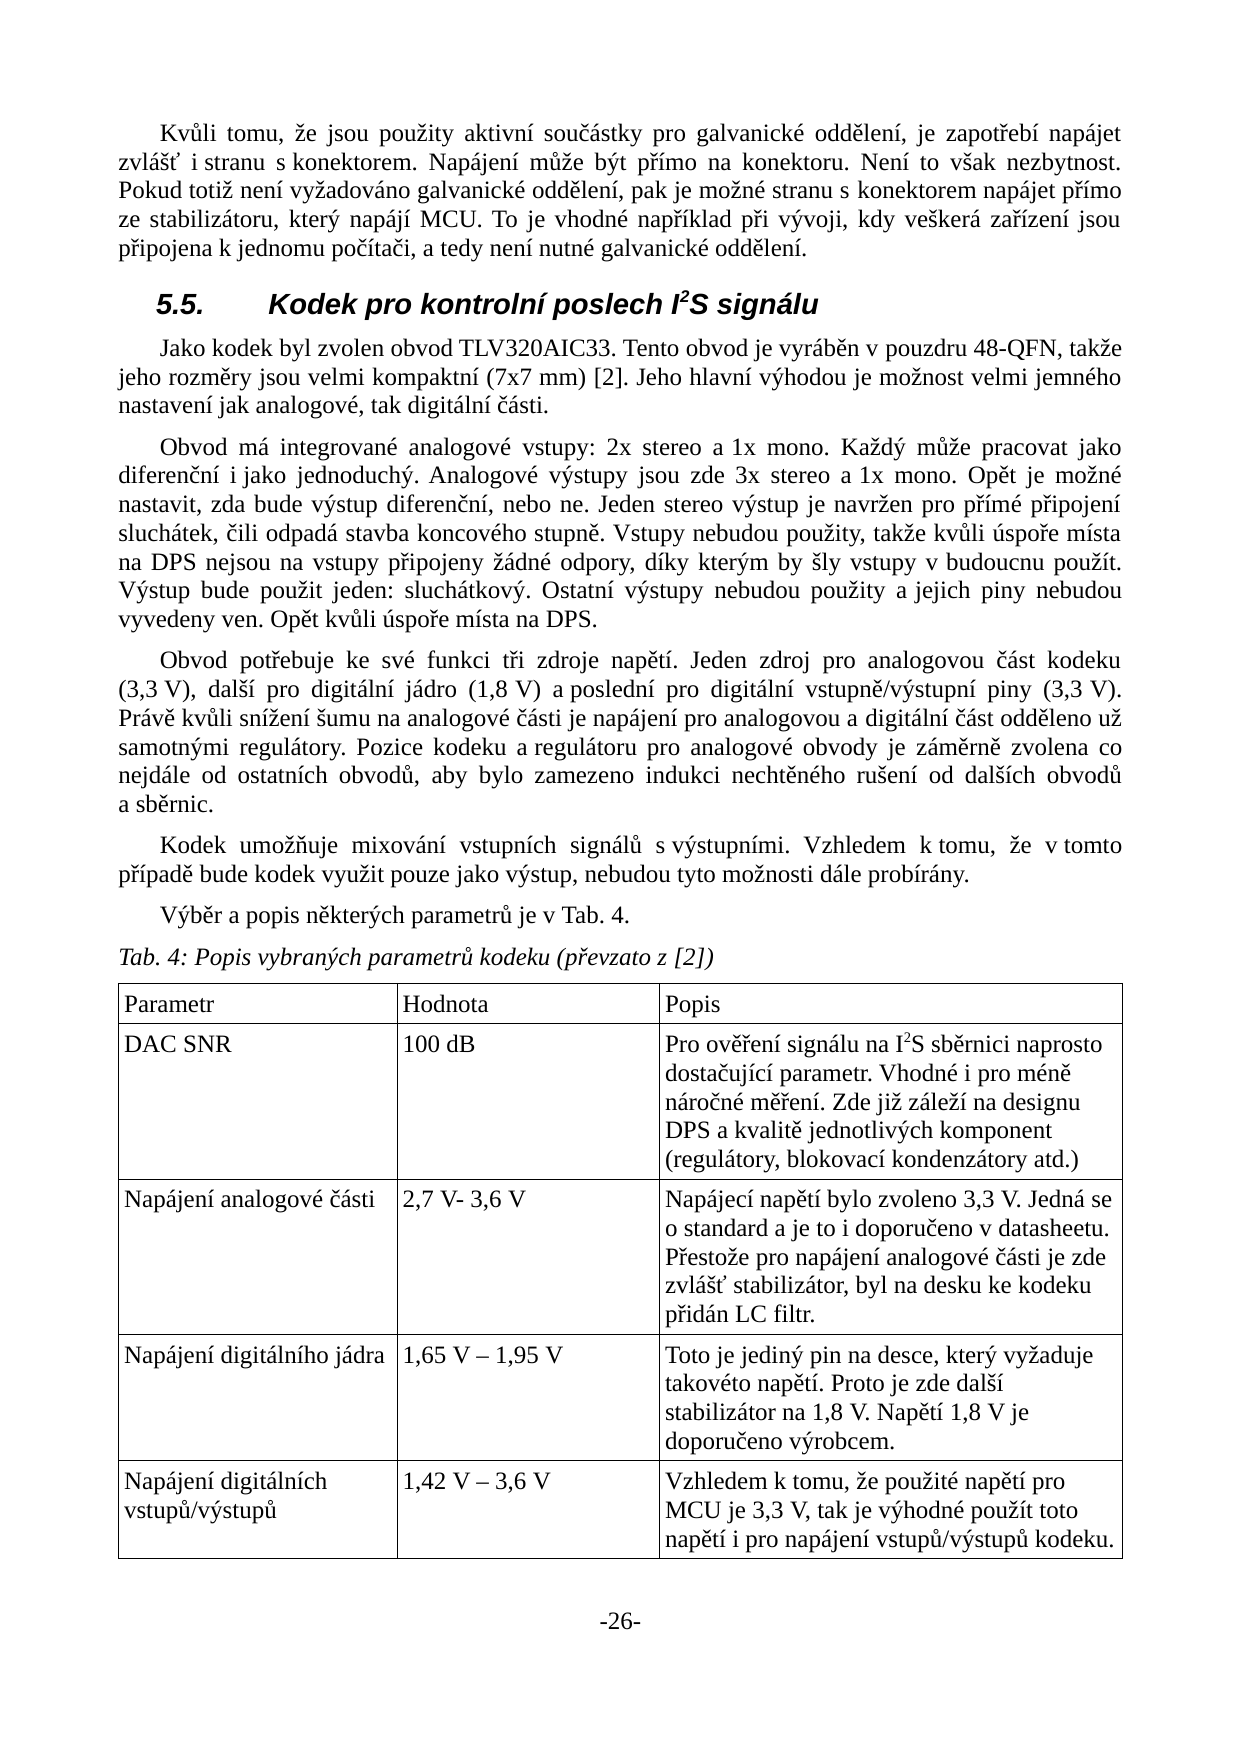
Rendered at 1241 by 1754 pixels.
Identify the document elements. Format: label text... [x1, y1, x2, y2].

text Kvůli tomu, že jsou použity aktivní součástky pro galvanické oddělení, je zapotřebí napájet zvlášť i stranu s konektorem. Napájení může být přímo na konektoru. Není to však nezbytnost. Pokud totiž není vyžadováno galvanické oddělení, pak je možné stranu s konektorem napájet přímo ze stabilizátoru, který napájí MCU. To je vhodné například při vývoji, kdy veškerá zařízení jsou připojena k jednomu počítači, a tedy není nutné galvanické oddělení. [118, 118, 1122, 262]
text Kodek umožňuje mixování vstupních signálů s výstupními. Vzhledem k tomu, že v tomto případě bude kodek využit pouze jako výstup, nebudou tyto možnosti dále probírány. [118, 830, 1122, 888]
table_cell 100 dB [398, 1024, 659, 1178]
table_header Parametr [119, 984, 397, 1023]
table_cell 1,65 V – 1,95 V [398, 1335, 659, 1460]
table_cell Vzhledem k tomu, že použité napětí pro MCU je 3,3 V, tak je výhodné použít toto napětí i pro napájení vstupů/výstupů kodeku. [660, 1461, 1122, 1558]
text Tab. 4: Popis vybraných parametrů kodeku (převzato z [2]) [118, 942, 1122, 970]
table_cell Napájení digitálních vstupů/výstupů [119, 1461, 397, 1558]
text Výběr a popis některých parametrů je v Tab. 4. [118, 900, 1122, 929]
text Obvod má integrované analogové vstupy: 2x stereo a 1x mono. Každý může pracovat jako diferenční i jako jednoduchý. Analogové výstupy jsou zde 3x stereo a 1x mono. Opět je možné nastavit, zda bude výstup diferenční, nebo ne. Jeden stereo výstup je navržen pro přímé připojení sluchátek, čili odpadá stavba koncového stupně. Vstupy nebudou použity, takže kvůli úspoře místa na DPS nejsou na vstupy připojeny žádné odpory, díky kterým by šly vstupy v budoucnu použít. Výstup bude použit jeden: sluchátkový. Ostatní výstupy nebudou použity a jejich piny nebudou vyvedeny ven. Opět kvůli úspoře místa na DPS. [118, 432, 1122, 633]
table_cell 2,7 V- 3,6 V [398, 1180, 659, 1334]
text Obvod potřebuje ke své funkci tři zdroje napětí. Jeden zdroj pro analogovou část kodeku (3,3 V), další pro digitální jádro (1,8 V) a poslední pro digitální vstupně/výstupní piny (3,3 V). Právě kvůli snížení šumu na analogové části je napájení pro analogovou a digitální část odděleno už samotnými regulátory. Pozice kodeku a regulátoru pro analogové obvody je záměrně zvolena co nejdále od ostatních obvodů, aby bylo zamezeno indukci nechtěného rušení od dalších obvodů a sběrnic. [118, 645, 1122, 818]
subtitle Kodek pro kontrolní poslech I2S signálu [148, 287, 1122, 320]
text Jako kodek byl zvolen obvod TLV320AIC33. Tento obvod je vyráběn v pouzdru 48-QFN, takže jeho rozměry jsou velmi kompaktní (7x7 mm) [2]. Jeho hlavní výhodou je možnost velmi jemného nastavení jak analogové, tak digitální části. [118, 333, 1122, 419]
table_header Popis [660, 984, 1122, 1023]
table_cell DAC SNR [119, 1024, 397, 1178]
table_cell Toto je jediný pin na desce, který vyžaduje takovéto napětí. Proto je zde další stabilizátor na 1,8 V. Napětí 1,8 V je doporučeno výrobcem. [660, 1335, 1122, 1460]
table_header Hodnota [398, 984, 659, 1023]
table_cell Pro ověření signálu na I2S sběrnici naprosto dostačující parametr. Vhodné i pro méně náročné měření. Zde již záleží na designu DPS a kvalitě jednotlivých komponent (regulátory, blokovací kondenzátory atd.) [660, 1024, 1122, 1178]
table_cell Napájení analogové části [119, 1180, 397, 1334]
table_cell 1,42 V – 3,6 V [398, 1461, 659, 1558]
table_cell Napájecí napětí bylo zvoleno 3,3 V. Jedná se o standard a je to i doporučeno v datasheetu. Přestože pro napájení analogové části je zde zvlášť stabilizátor, byl na desku ke kodeku přidán LC filtr. [660, 1180, 1122, 1334]
table_cell Napájení digitálního jádra [119, 1335, 397, 1460]
